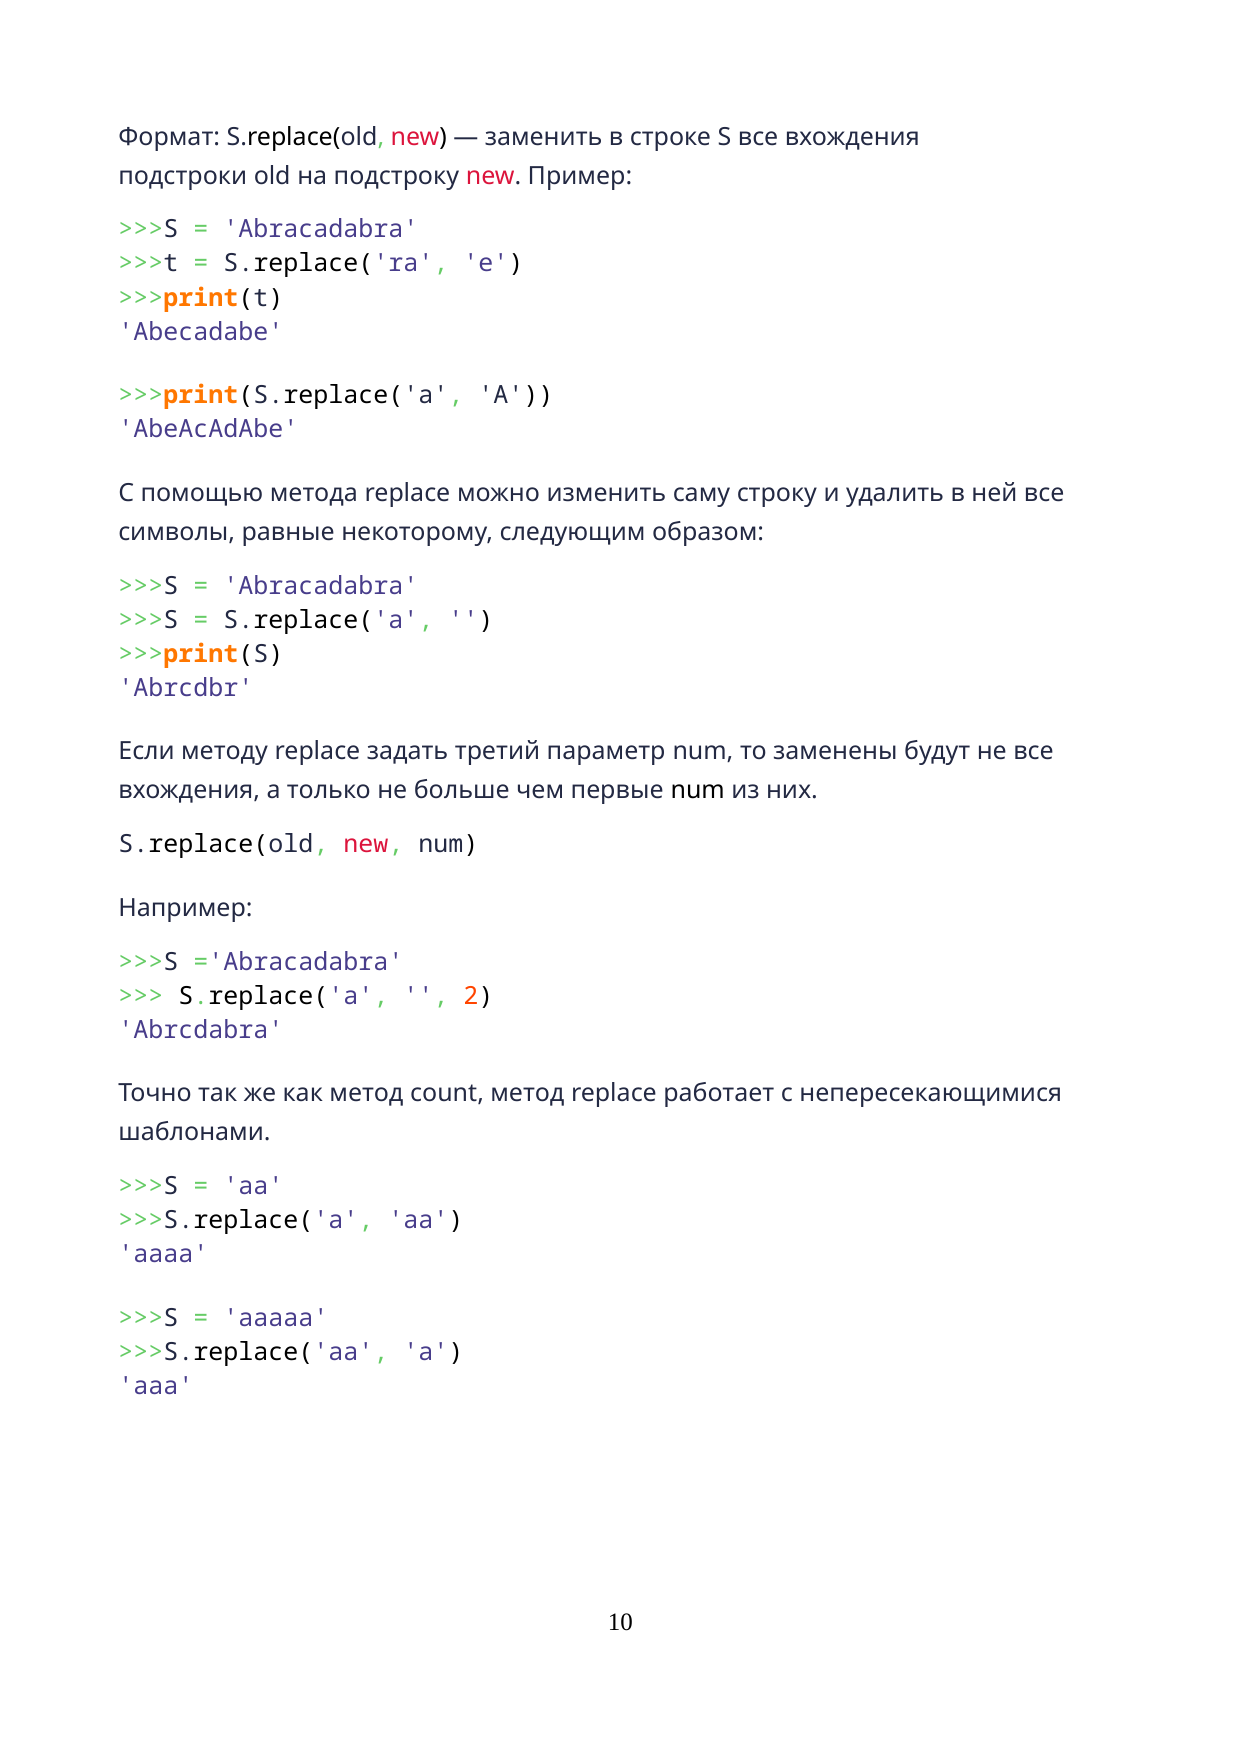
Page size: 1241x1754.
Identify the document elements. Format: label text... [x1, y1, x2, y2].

text >>>S = S.replace('a', '') [118, 601, 1122, 635]
text 'Abrcdbr' [118, 669, 1122, 703]
text 'aaaa' [118, 1236, 1122, 1270]
text C помощью метода replace можно изменить саму строку и удалить в ней все символы, равные некоторому, следующим образом: [118, 474, 1122, 548]
text >>>S.replace('aa', 'a') [118, 1333, 1122, 1368]
text Если методу replace задать третий параметр num, то заменены будут не все вхождения, а только не больше чем первые num из них. [118, 733, 1122, 806]
text S.replace(old, new, num) [118, 826, 1122, 860]
text >>>S.replace('a', 'aa') [118, 1202, 1122, 1236]
text 'Abrcdabra' [118, 1011, 1122, 1045]
text Формат: S.replace(old, new) — заменить в строке S все вхождения подстроки old на подстроку new. Пример: [118, 118, 1122, 191]
text >>>S = 'aaaaa' [118, 1299, 1122, 1333]
text Например: [118, 889, 1122, 923]
text >>> S.replace('a', '', 2) [118, 977, 1122, 1011]
text >>>S ='Abracadabra' [118, 943, 1122, 977]
text 'AbeAcAdAbe' [118, 411, 1122, 445]
text >>>S = 'aa' [118, 1168, 1122, 1202]
text 'aaa' [118, 1368, 1122, 1402]
text >>>S = 'Abracadabra' [118, 211, 1122, 245]
text >>>S = 'Abracadabra' [118, 567, 1122, 601]
text >>>print(t) [118, 279, 1122, 313]
text 'Abecadabe' [118, 313, 1122, 347]
text Точно так же как метод count, метод replace работает с непересекающимися шаблонами. [118, 1075, 1122, 1148]
text >>>t = S.replace('ra', 'e') [118, 245, 1122, 279]
text >>>print(S.replace('a', 'A')) [118, 377, 1122, 411]
text >>>print(S) [118, 635, 1122, 669]
